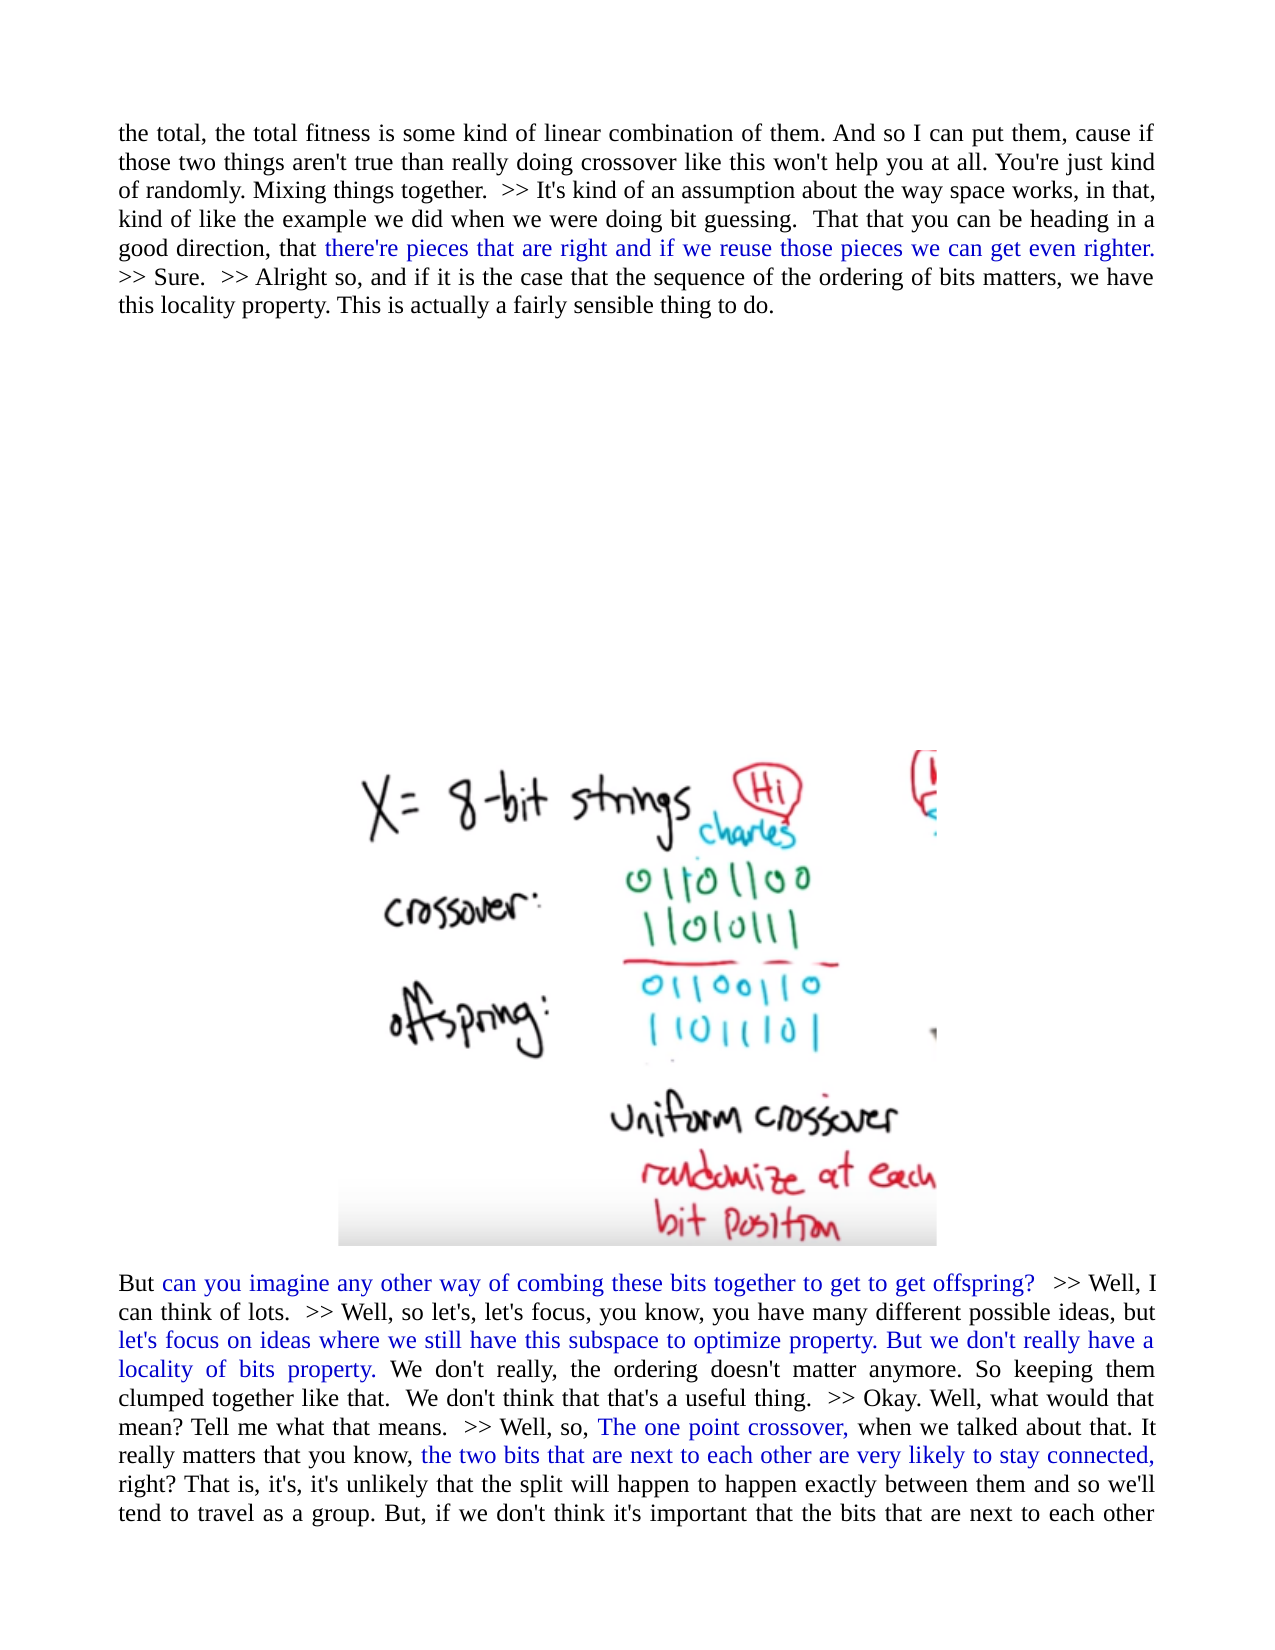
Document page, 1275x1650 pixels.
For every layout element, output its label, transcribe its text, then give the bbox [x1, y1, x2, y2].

picture [338, 750, 937, 1246]
text But can you imagine any other way of combing these bits together to get to get offspring? >> Well, I can think of lots. >> Well, so let's, let's focus, you know, you have many different possible ideas, but let's focus on ideas where we still have this subspace to optimize property. But we don't really have a locality of bits property. We don't really, the ordering doesn't matter anymore. So keeping them clumped together like that. We don't think that that's a useful thing. >> Okay. Well, what would that mean? Tell me what that means. >> Well, so, The one point crossover, when we talked about that. It really matters that you know, the two bits that are next to each other are very likely to stay connected, right? That is, it's, it's unlikely that the split will happen to happen exactly between them and so we'll tend to travel as a group. But, if we don't think it's important that the bits that are next to each other [118, 1268, 1157, 1527]
text the total, the total fitness is some kind of linear combination of them. And so I can put them, cause if those two things aren't true than really doing crossover like this won't help you at all. You're just kind of randomly. Mixing things together. >> It's kind of an assumption about the way space works, in that, kind of like the example we did when we were doing bit guessing. That that you can be heading in a good direction, that there're pieces that are right and if we reuse those pieces we can get even righter. >> Sure. >> Alright so, and if it is the case that the sequence of the ordering of bits matters, we have this locality property. This is actually a fairly sensible thing to do. [118, 118, 1157, 319]
